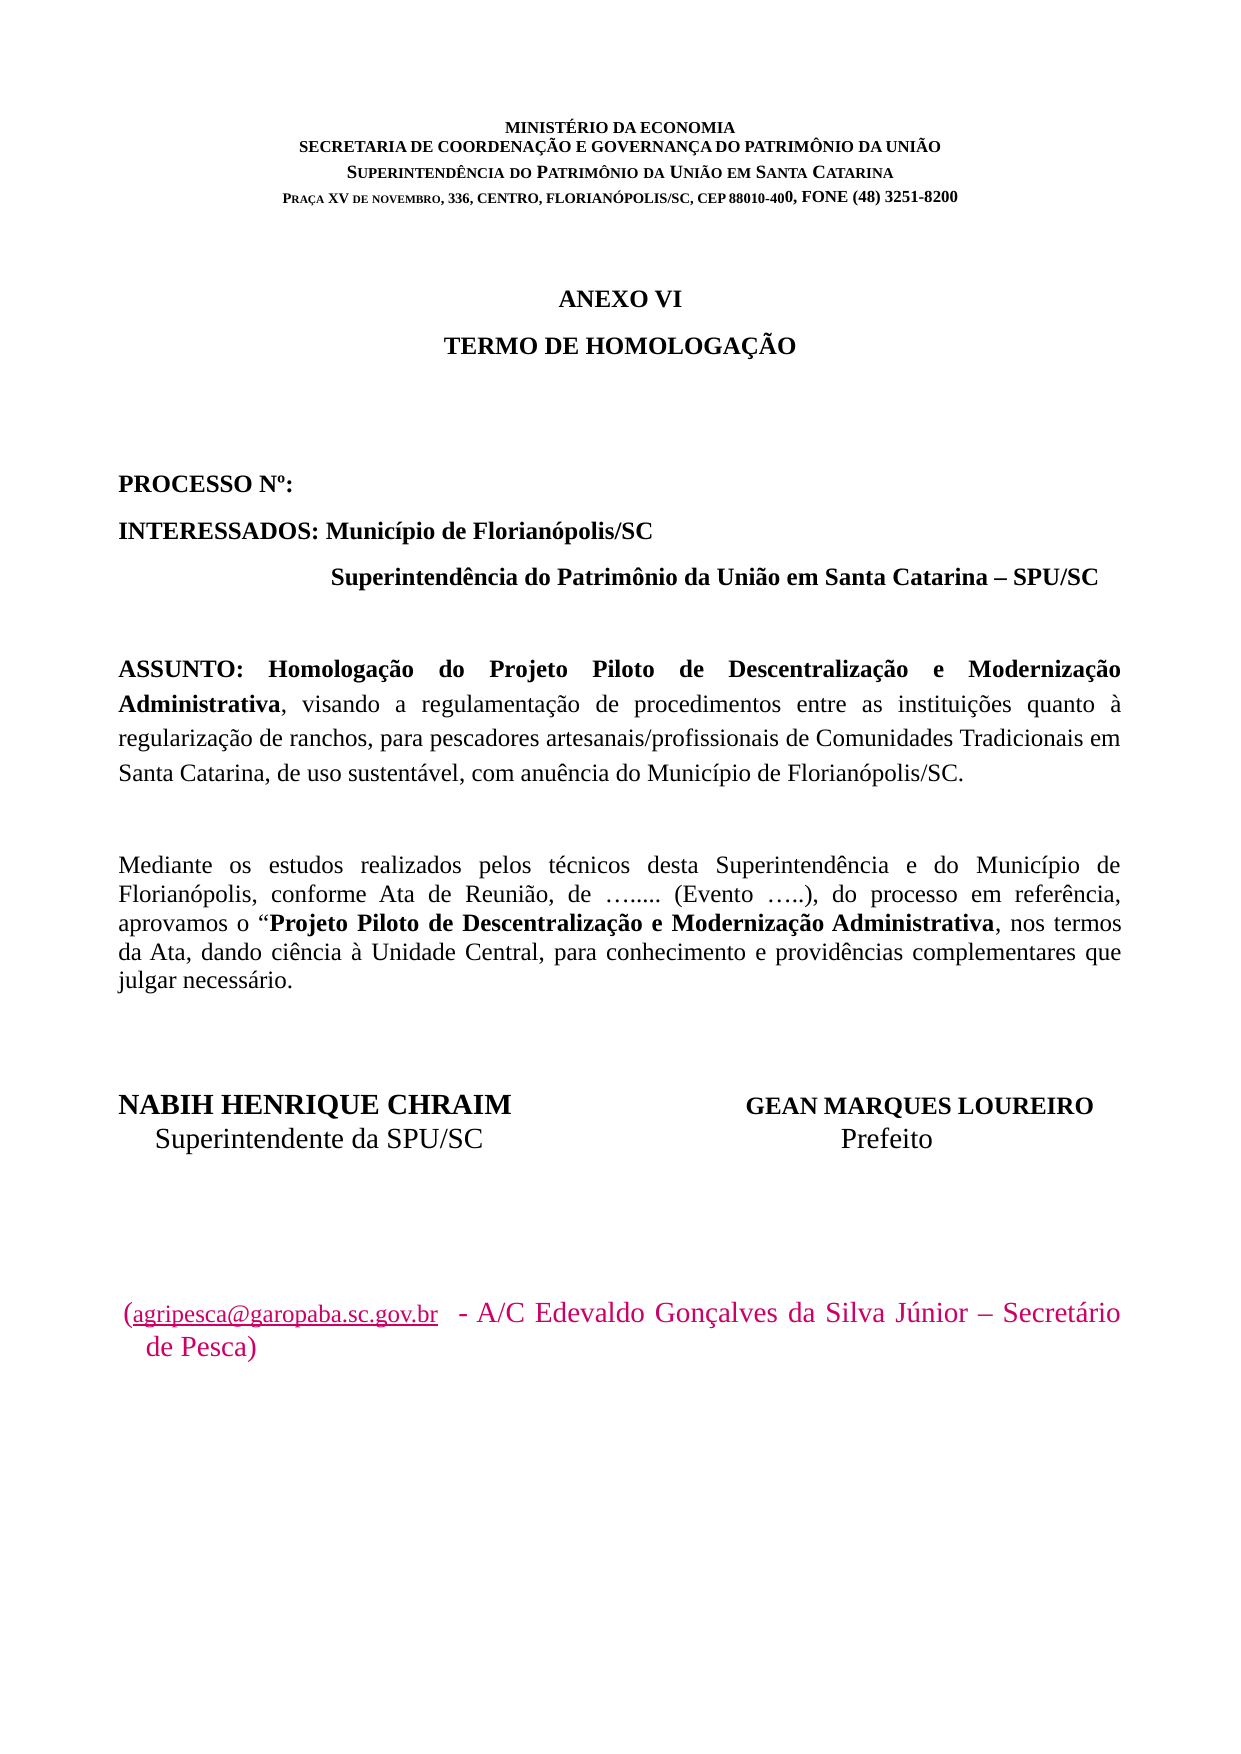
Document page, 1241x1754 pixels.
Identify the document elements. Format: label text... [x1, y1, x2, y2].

text PROCESSO Nº: [118, 469, 1122, 498]
text Superintendência do Patrimônio da União em Santa Catarina [118, 161, 1122, 182]
text ASSUNTO: Homologação do Projeto Piloto de Descentralização e Modernização Administrativa, visando a regulamentação de procedimentos entre as instituições quanto à regularização de ranchos, para pescadores artesanais/profissionais de Comunidades Tradicionais em Santa Catarina, de uso sustentável, com anuência do Município de Florianópolis/SC. [118, 654, 1122, 787]
text INTERESSADOS: Município de Florianópolis/SC [118, 516, 1122, 544]
text Superintendência do Patrimônio da União em Santa Catarina – SPU/SC [118, 562, 1122, 591]
text ANEXO VI [118, 284, 1122, 313]
text TERMO DE HOMOLOGAÇÃO [118, 331, 1122, 359]
text NABIH HENRIQUE CHRAIM GEAN MARQUES LOUREIRO [118, 1087, 1122, 1121]
text Mediante os estudos realizados pelos técnicos desta Superintendência e do Município de Florianópolis, conforme Ata de Reunião, de …..... (Evento …..), do processo em referência, aprovamos o “Projeto Piloto de Descentralização e Modernização Administrativa, nos termos da Ata, dando ciência à Unidade Central, para conhecimento e providências complementares que julgar necessário. [118, 851, 1122, 994]
text MINISTÉRIO DA ECONOMIA [118, 118, 1122, 137]
text (agripesca@garopaba.sc.gov.br - A/C Edevaldo Gonçalves da Silva Júnior – Secretário de Pesca) [123, 1295, 1122, 1362]
text Praça XV de novembro, 336, CENTRO, FLORIANÓPOLIS/SC, CEP 88010-400, FONE (48) 3251-8200 [118, 186, 1122, 220]
text Superintendente da SPU/SC Prefeito [118, 1121, 1122, 1154]
text SECRETARIA DE COORDENAÇÃO E GOVERNANÇA DO PATRIMÔNIO DA UNIÃO [118, 137, 1122, 156]
